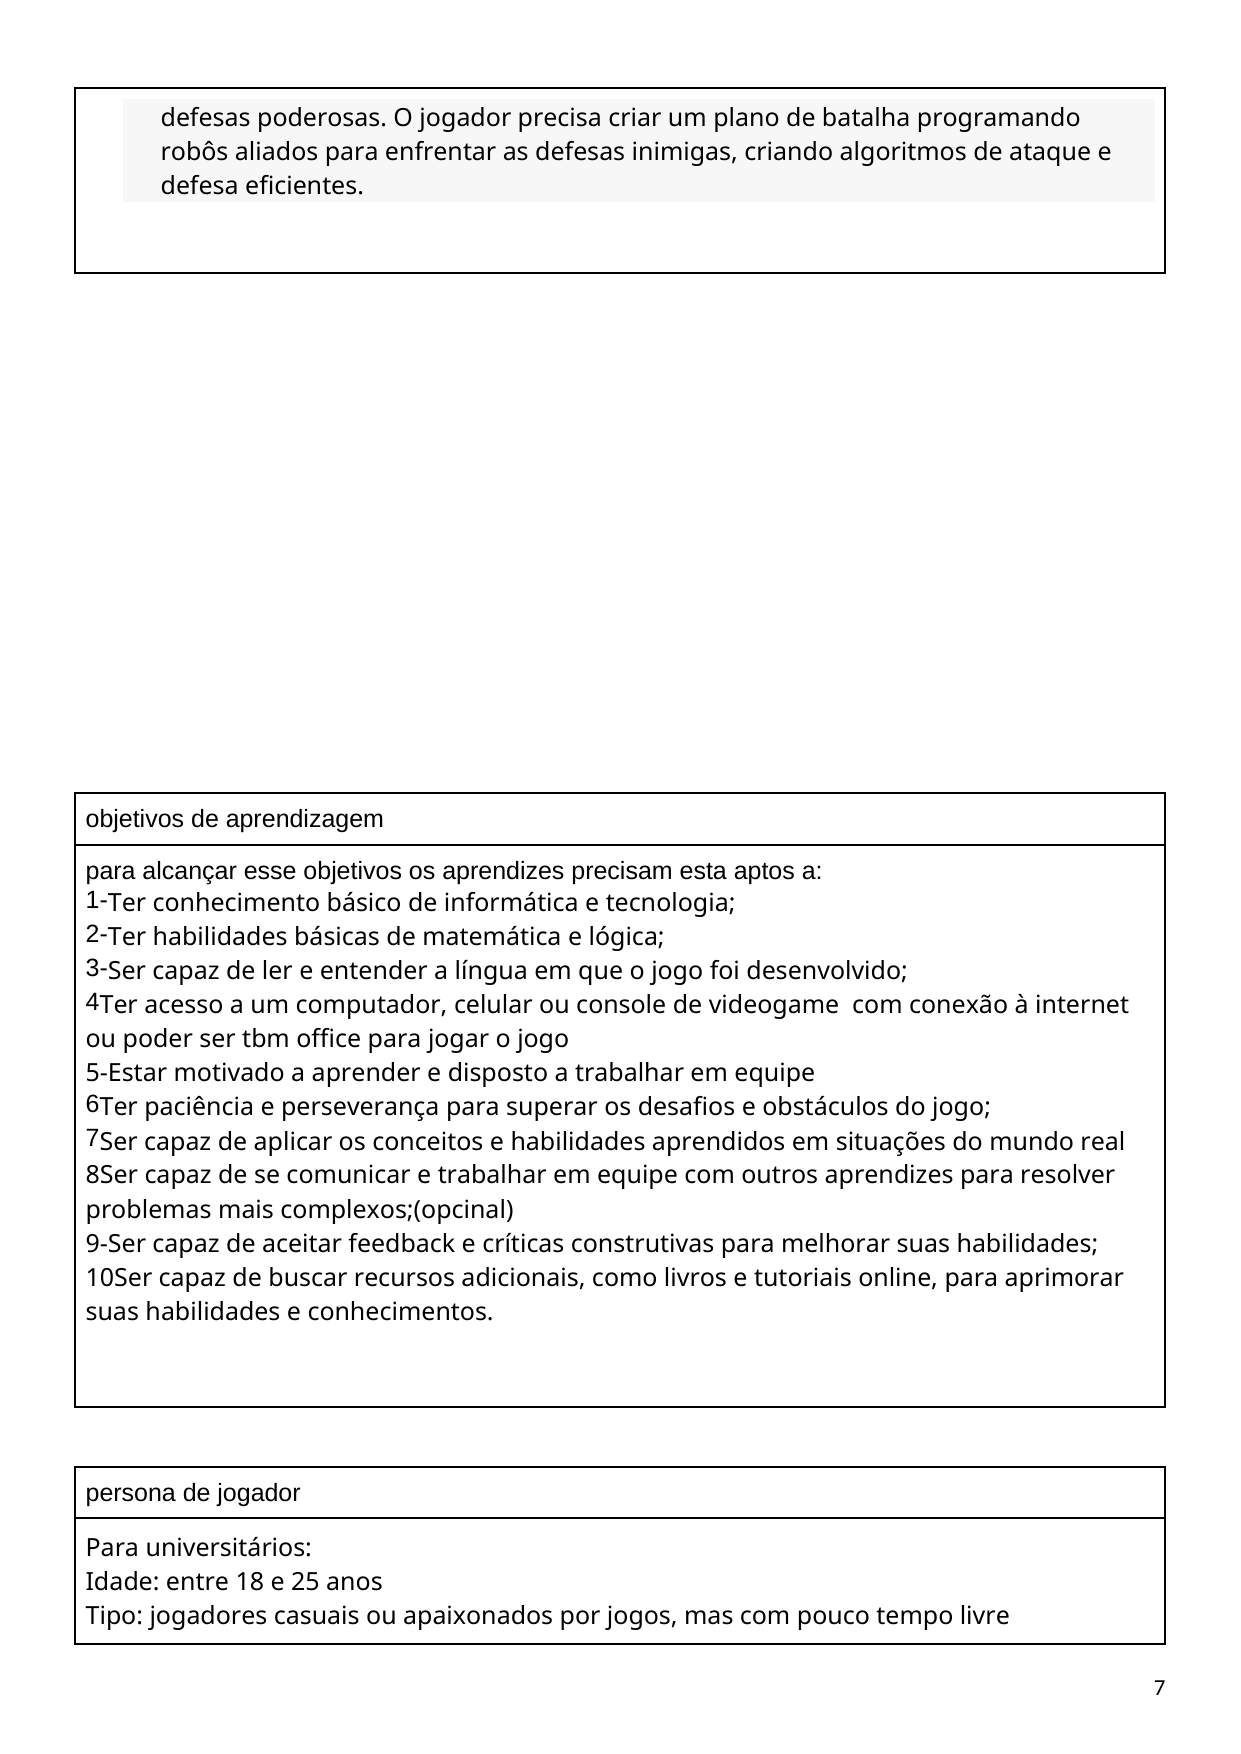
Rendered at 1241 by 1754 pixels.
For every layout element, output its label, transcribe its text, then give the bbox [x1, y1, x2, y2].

table_header persona de jogador [76, 1468, 1164, 1517]
table_cell defesas poderosas. O jogador precisa criar um plano de batalha programando robôs aliados para enfrentar as defesas inimigas, criando algoritmos de ataque e defesa eficientes. [76, 89, 1164, 272]
table_header objetivos de aprendizagem [76, 794, 1164, 843]
table_cell Para universitários: Idade: entre 18 e 25 anos Tipo: jogadores casuais ou apaixonados por jogos, mas com pouco tempo livre [76, 1519, 1164, 1642]
table_cell para alcançar esse objetivos os aprendizes precisam esta aptos a: 1-Ter conhecimento básico de informática e tecnologia; 2-Ter habilidades básicas de matemática e lógica; 3-Ser capaz de ler e entender a língua em que o jogo foi desenvolvido; 4Ter acesso a um computador, celular ou console de videogame com conexão à internet ou poder ser tbm office para jogar o jogo 5-Estar motivado a aprender e disposto a trabalhar em equipe 6Ter paciência e perseverança para superar os desafios e obstáculos do jogo; 7Ser capaz de aplicar os conceitos e habilidades aprendidos em situações do mundo real 8Ser capaz de se comunicar e trabalhar em equipe com outros aprendizes para resolver problemas mais complexos;(opcinal) 9-Ser capaz de aceitar feedback e críticas construtivas para melhorar suas habilidades; 10Ser capaz de buscar recursos adicionais, como livros e tutoriais online, para aprimorar suas habilidades e conhecimentos. [76, 846, 1164, 1406]
